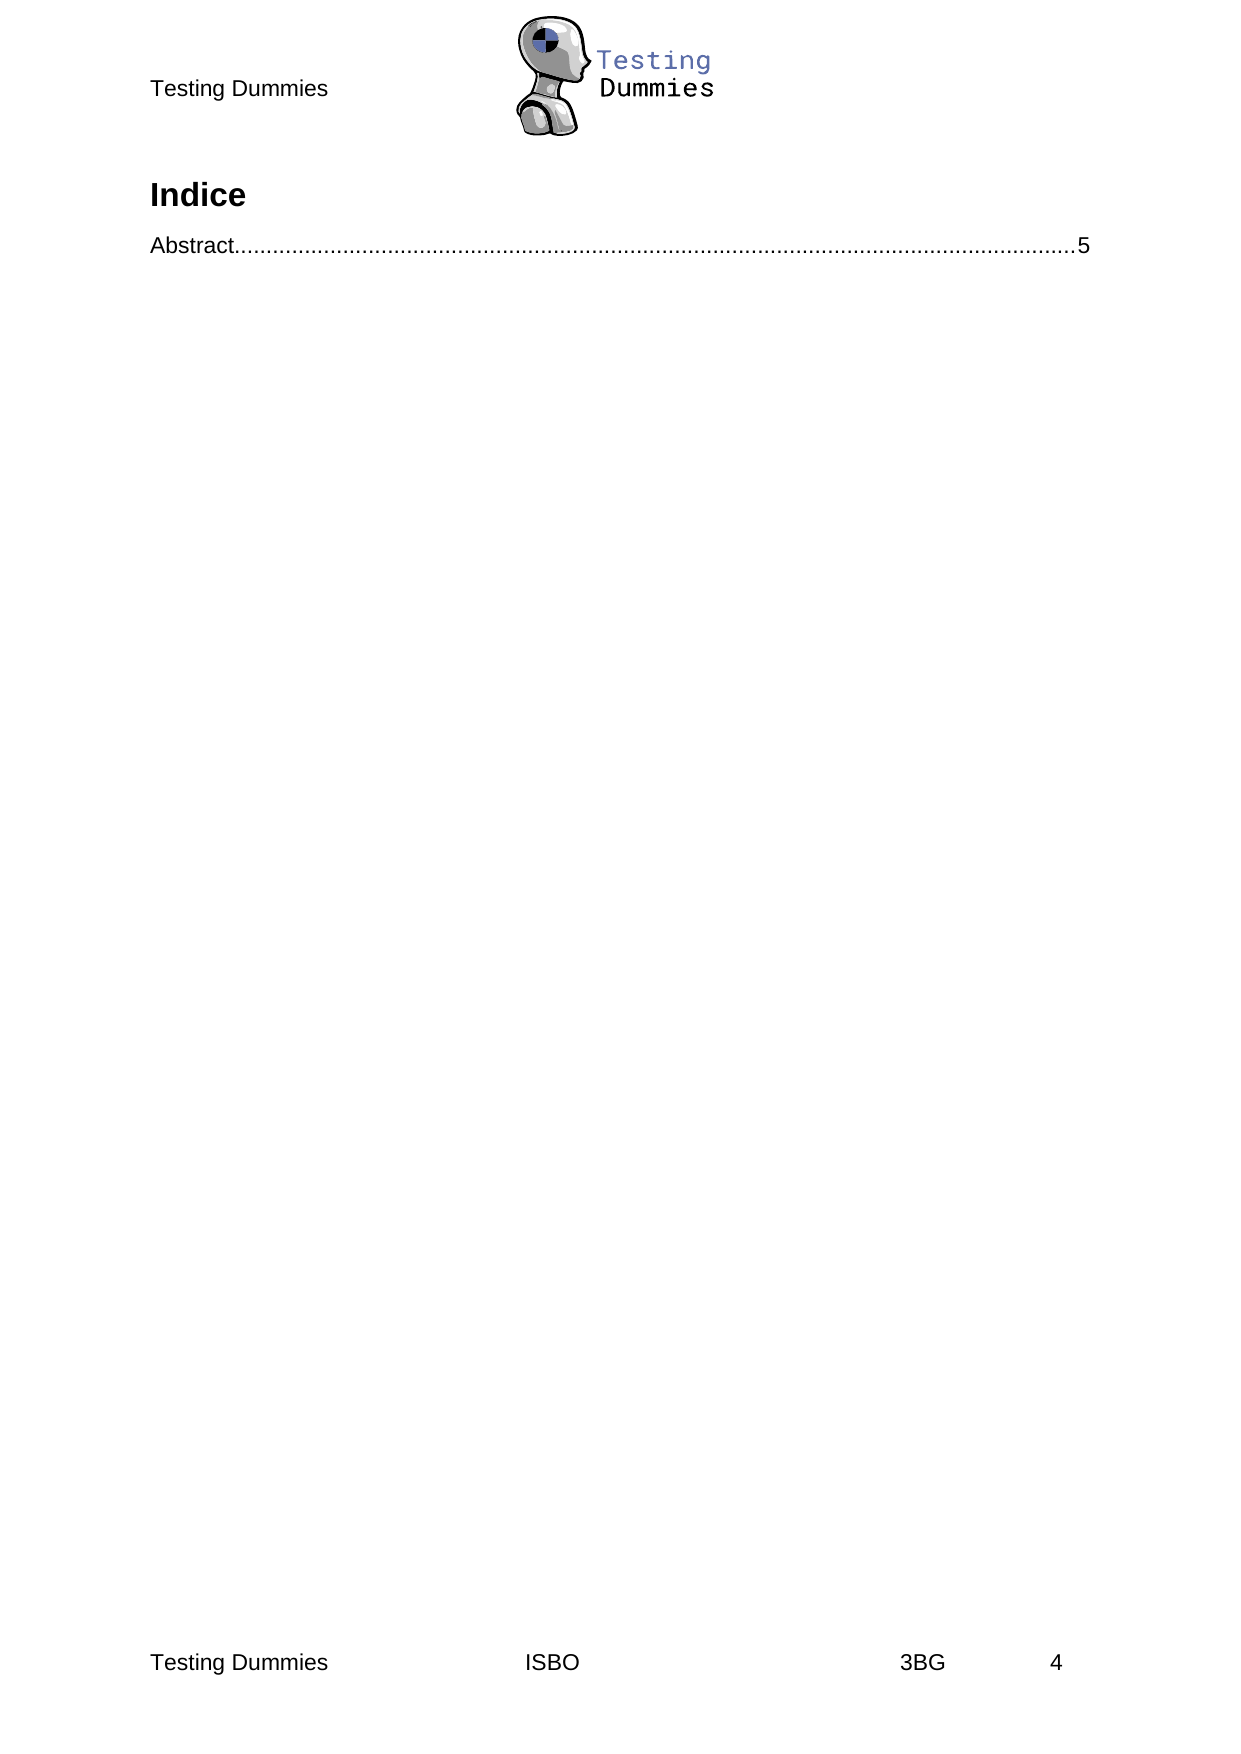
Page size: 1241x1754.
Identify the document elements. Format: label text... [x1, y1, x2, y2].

text Abstract 5 [150, 232, 1090, 258]
subtitle Indice [150, 175, 1090, 213]
